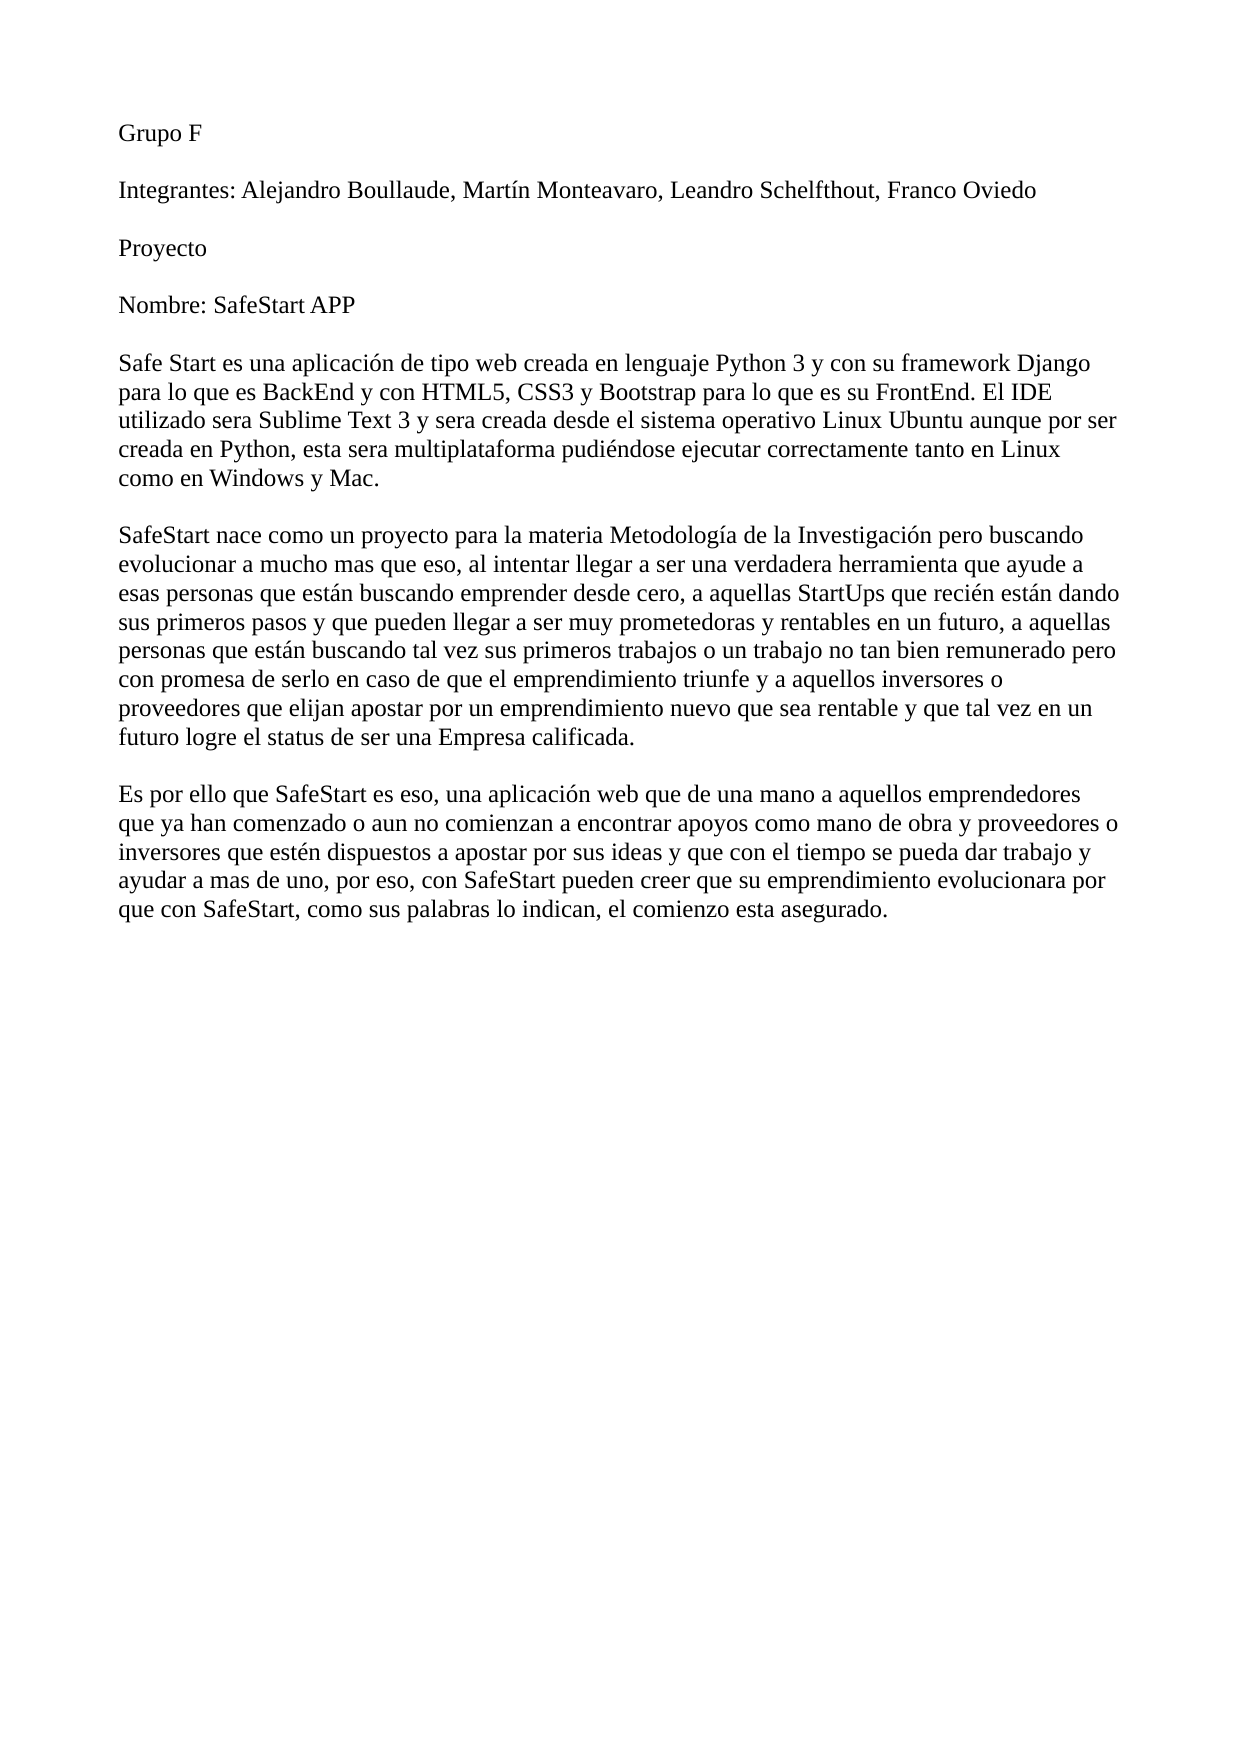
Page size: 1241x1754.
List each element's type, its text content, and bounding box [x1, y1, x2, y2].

text Grupo F [118, 118, 1122, 147]
text Proyecto [118, 233, 1122, 262]
text Integrantes: Alejandro Boullaude, Martín Monteavaro, Leandro Schelfthout, Franco Oviedo [118, 176, 1122, 204]
text Nombre: SafeStart APP [118, 291, 1122, 319]
text Safe Start es una aplicación de tipo web creada en lenguaje Python 3 y con su framework Django para lo que es BackEnd y con HTML5, CSS3 y Bootstrap para lo que es su FrontEnd. El IDE utilizado sera Sublime Text 3 y sera creada desde el sistema operativo Linux Ubuntu aunque por ser creada en Python, esta sera multiplataforma pudiéndose ejecutar correctamente tanto en Linux como en Windows y Mac. [118, 348, 1122, 492]
text Es por ello que SafeStart es eso, una aplicación web que de una mano a aquellos emprendedores que ya han comenzado o aun no comienzan a encontrar apoyos como mano de obra y proveedores o inversores que estén dispuestos a apostar por sus ideas y que con el tiempo se pueda dar trabajo y ayudar a mas de uno, por eso, con SafeStart pueden creer que su emprendimiento evolucionara por que con SafeStart, como sus palabras lo indican, el comienzo esta asegurado. [118, 779, 1122, 923]
text SafeStart nace como un proyecto para la materia Metodología de la Investigación pero buscando evolucionar a mucho mas que eso, al intentar llegar a ser una verdadera herramienta que ayude a esas personas que están buscando emprender desde cero, a aquellas StartUps que recién están dando sus primeros pasos y que pueden llegar a ser muy prometedoras y rentables en un futuro, a aquellas personas que están buscando tal vez sus primeros trabajos o un trabajo no tan bien remunerado pero con promesa de serlo en caso de que el emprendimiento triunfe y a aquellos inversores o proveedores que elijan apostar por un emprendimiento nuevo que sea rentable y que tal vez en un futuro logre el status de ser una Empresa calificada. [118, 521, 1122, 751]
